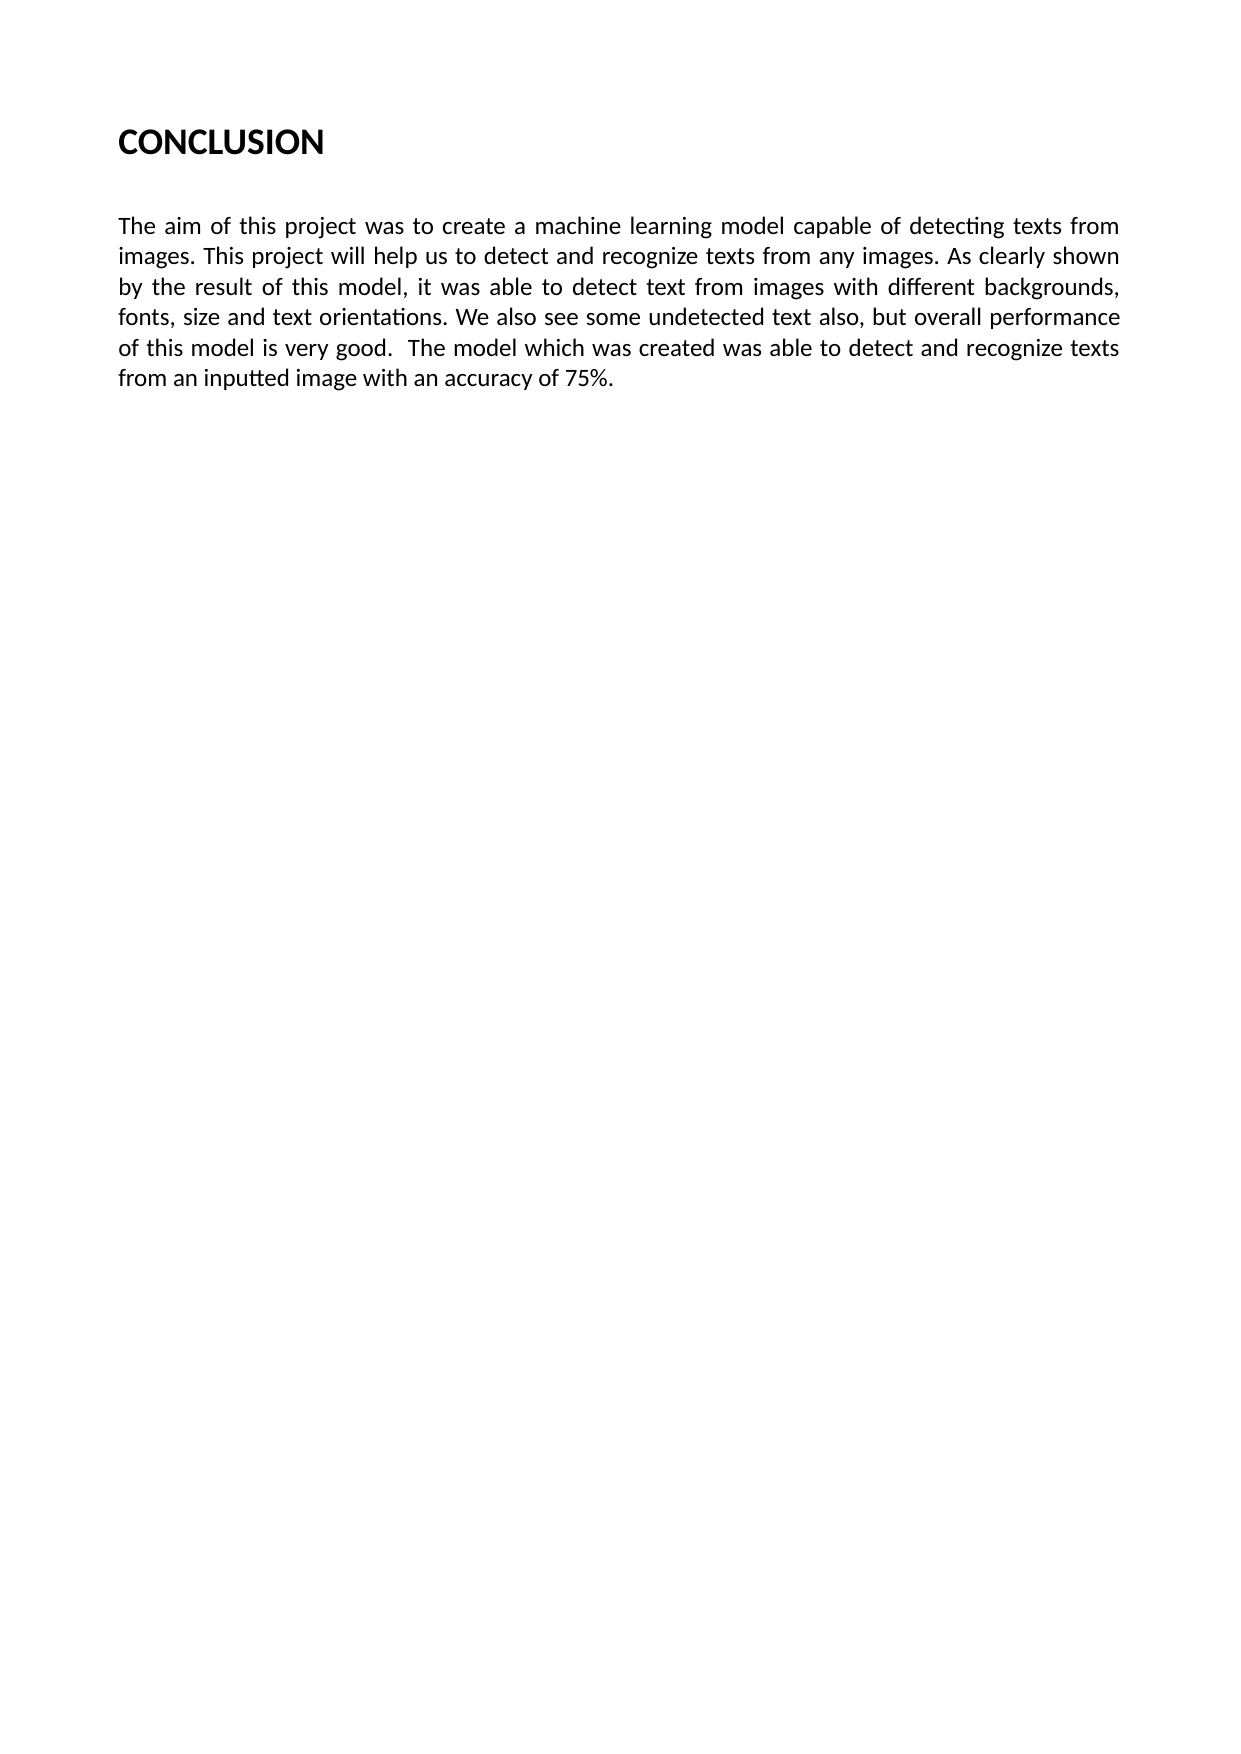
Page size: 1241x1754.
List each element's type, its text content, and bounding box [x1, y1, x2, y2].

text The aim of this project was to create a machine learning model capable of detecting texts from images. This project will help us to detect and recognize texts from any images. As clearly shown by the result of this model, it was able to detect text from images with different backgrounds, fonts, size and text orientations. We also see some undetected text also, but overall performance of this model is very good. The model which was created was able to detect and recognize texts from an inputted image with an accuracy of 75%. [118, 210, 1122, 393]
text CONCLUSION [118, 118, 1122, 164]
